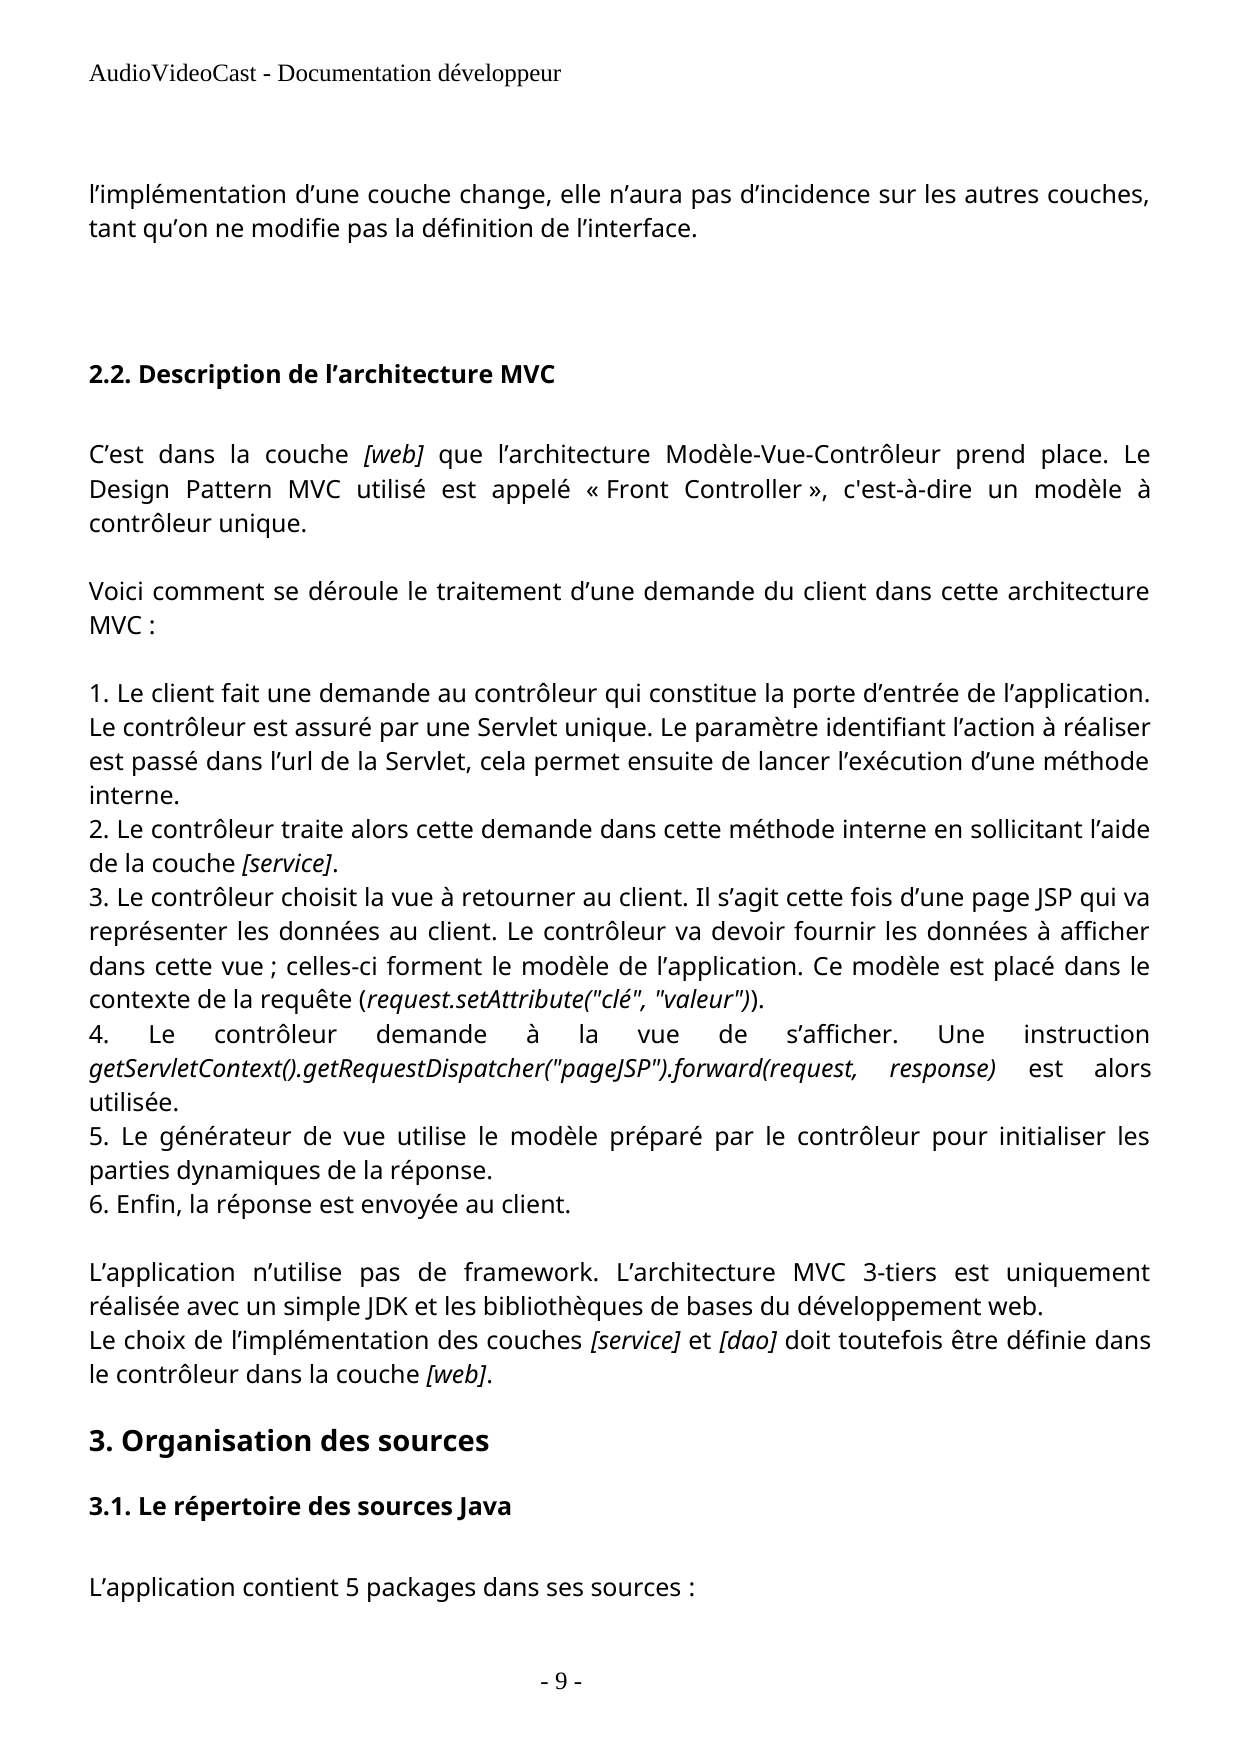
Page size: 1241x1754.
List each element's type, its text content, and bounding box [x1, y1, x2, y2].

text L’application contient 5 packages dans ses sources : [88, 1569, 1152, 1603]
text 6. Enfin, la réponse est envoyée au client. [88, 1187, 1152, 1221]
subtitle 3. Organisation des sources [88, 1420, 1152, 1460]
text 4. Le contrôleur demande à la vue de s’afficher. Une instruction getServletContext().getRequestDispatcher("pageJSP").forward(request, response) est alors utilisée. [88, 1016, 1152, 1118]
text l’implémentation d’une couche change, elle n’aura pas d’incidence sur les autres couches, tant qu’on ne modifie pas la définition de l’interface. [88, 176, 1152, 244]
subtitle 3.1. Le répertoire des sources Java [88, 1489, 1152, 1523]
text Voici comment se déroule le traitement d’une demande du client dans cette architecture MVC : [88, 573, 1152, 642]
text Le choix de l’implémentation des couches [service] et [dao] doit toutefois être définie dans le contrôleur dans la couche [web]. [88, 1323, 1152, 1391]
subtitle 2.2. Description de l’architecture MVC [88, 357, 1152, 391]
text 1. Le client fait une demande au contrôleur qui constitue la porte d’entrée de l’application. Le contrôleur est assuré par une Servlet unique. Le paramètre identifiant l’action à réaliser est passé dans l’url de la Servlet, cela permet ensuite de lancer l’exécution d’une méthode interne. [88, 676, 1152, 812]
text 3. Le contrôleur choisit la vue à retourner au client. Il s’agit cette fois d’une page JSP qui va représenter les données au client. Le contrôleur va devoir fournir les données à afficher dans cette vue ; celles-ci forment le modèle de l’application. Ce modèle est placé dans le contexte de la requête (request.setAttribute("clé", "valeur")). [88, 880, 1152, 1016]
text C’est dans la couche [web] que l’architecture Modèle-Vue-Contrôleur prend place. Le Design Pattern MVC utilisé est appelé « Front Controller », c'est-à-dire un modèle à contrôleur unique. [88, 437, 1152, 539]
text L’application n’utilise pas de framework. L’architecture MVC 3-tiers est uniquement réalisée avec un simple JDK et les bibliothèques de bases du développement web. [88, 1255, 1152, 1323]
text 5. Le générateur de vue utilise le modèle préparé par le contrôleur pour initialiser les parties dynamiques de la réponse. [88, 1118, 1152, 1187]
text 2. Le contrôleur traite alors cette demande dans cette méthode interne en sollicitant l’aide de la couche [service]. [88, 812, 1152, 880]
